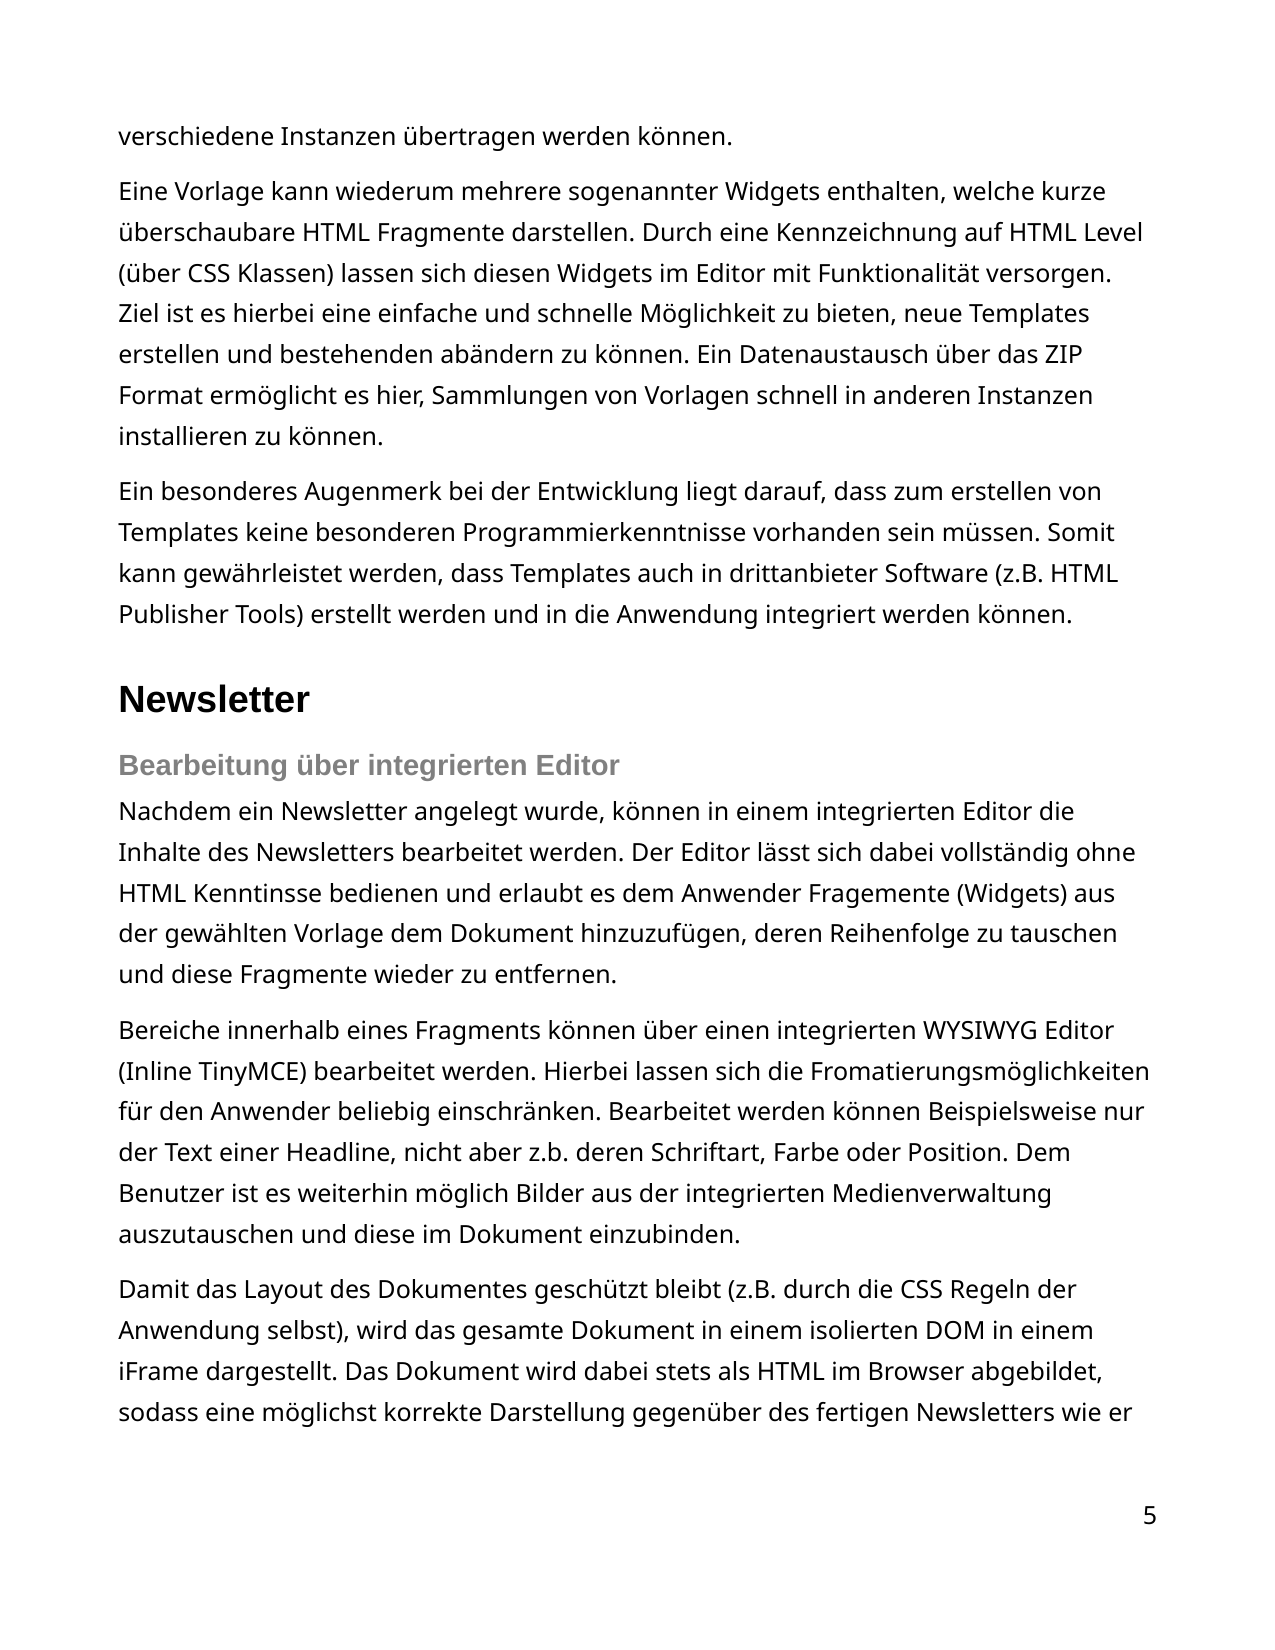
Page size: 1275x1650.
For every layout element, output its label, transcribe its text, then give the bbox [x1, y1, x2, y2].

text verschiedene Instanzen übertragen werden können. [118, 118, 1157, 152]
text Ein besonderes Augenmerk bei der Entwicklung liegt darauf, dass zum erstellen von Templates keine besonderen Programmierkenntnisse vorhanden sein müssen. Somit kann gewährleistet werden, dass Templates auch in drittanbieter Software (z.B. HTML Publisher Tools) erstellt werden und in die Anwendung integriert werden können. [118, 474, 1157, 631]
text Bereiche innerhalb eines Fragments können über einen integrierten WYSIWYG Editor (Inline TinyMCE) bearbeitet werden. Hierbei lassen sich die Fromatierungsmöglichkeiten für den Anwender beliebig einschränken. Bearbeitet werden können Beispielsweise nur der Text einer Headline, nicht aber z.b. deren Schriftart, Farbe oder Position. Dem Benutzer ist es weiterhin möglich Bilder aus der integrierten Medienverwaltung auszutauschen und diese im Dokument einzubinden. [118, 1012, 1157, 1251]
text Nachdem ein Newsletter angelegt wurde, können in einem integrierten Editor die Inhalte des Newsletters bearbeitet werden. Der Editor lässt sich dabei vollständig ohne HTML Kenntinsse bedienen und erlaubt es dem Anwender Fragemente (Widgets) aus der gewählten Vorlage dem Dokument hinzuzufügen, deren Reihenfolge zu tauschen und diese Fragmente wieder zu entfernen. [118, 794, 1157, 991]
text Damit das Layout des Dokumentes geschützt bleibt (z.B. durch die CSS Regeln der Anwendung selbst), wird das gesamte Dokument in einem isolierten DOM in einem iFrame dargestellt. Das Dokument wird dabei stets als HTML im Browser abgebildet, sodass eine möglichst korrekte Darstellung gegenüber des fertigen Newsletters wie er [118, 1272, 1157, 1428]
subtitle Newsletter [118, 677, 1157, 721]
text Eine Vorlage kann wiederum mehrere sogenannter Widgets enthalten, welche kurze überschaubare HTML Fragmente darstellen. Durch eine Kennzeichnung auf HTML Level (über CSS Klassen) lassen sich diesen Widgets im Editor mit Funktionalität versorgen. Ziel ist es hierbei eine einfache und schnelle Möglichkeit zu bieten, neue Templates erstellen und bestehenden abändern zu können. Ein Datenaustausch über das ZIP Format ermöglicht es hier, Sammlungen von Vorlagen schnell in anderen Instanzen installieren zu können. [118, 173, 1157, 453]
subtitle Bearbeitung über integrierten Editor [118, 748, 1157, 781]
